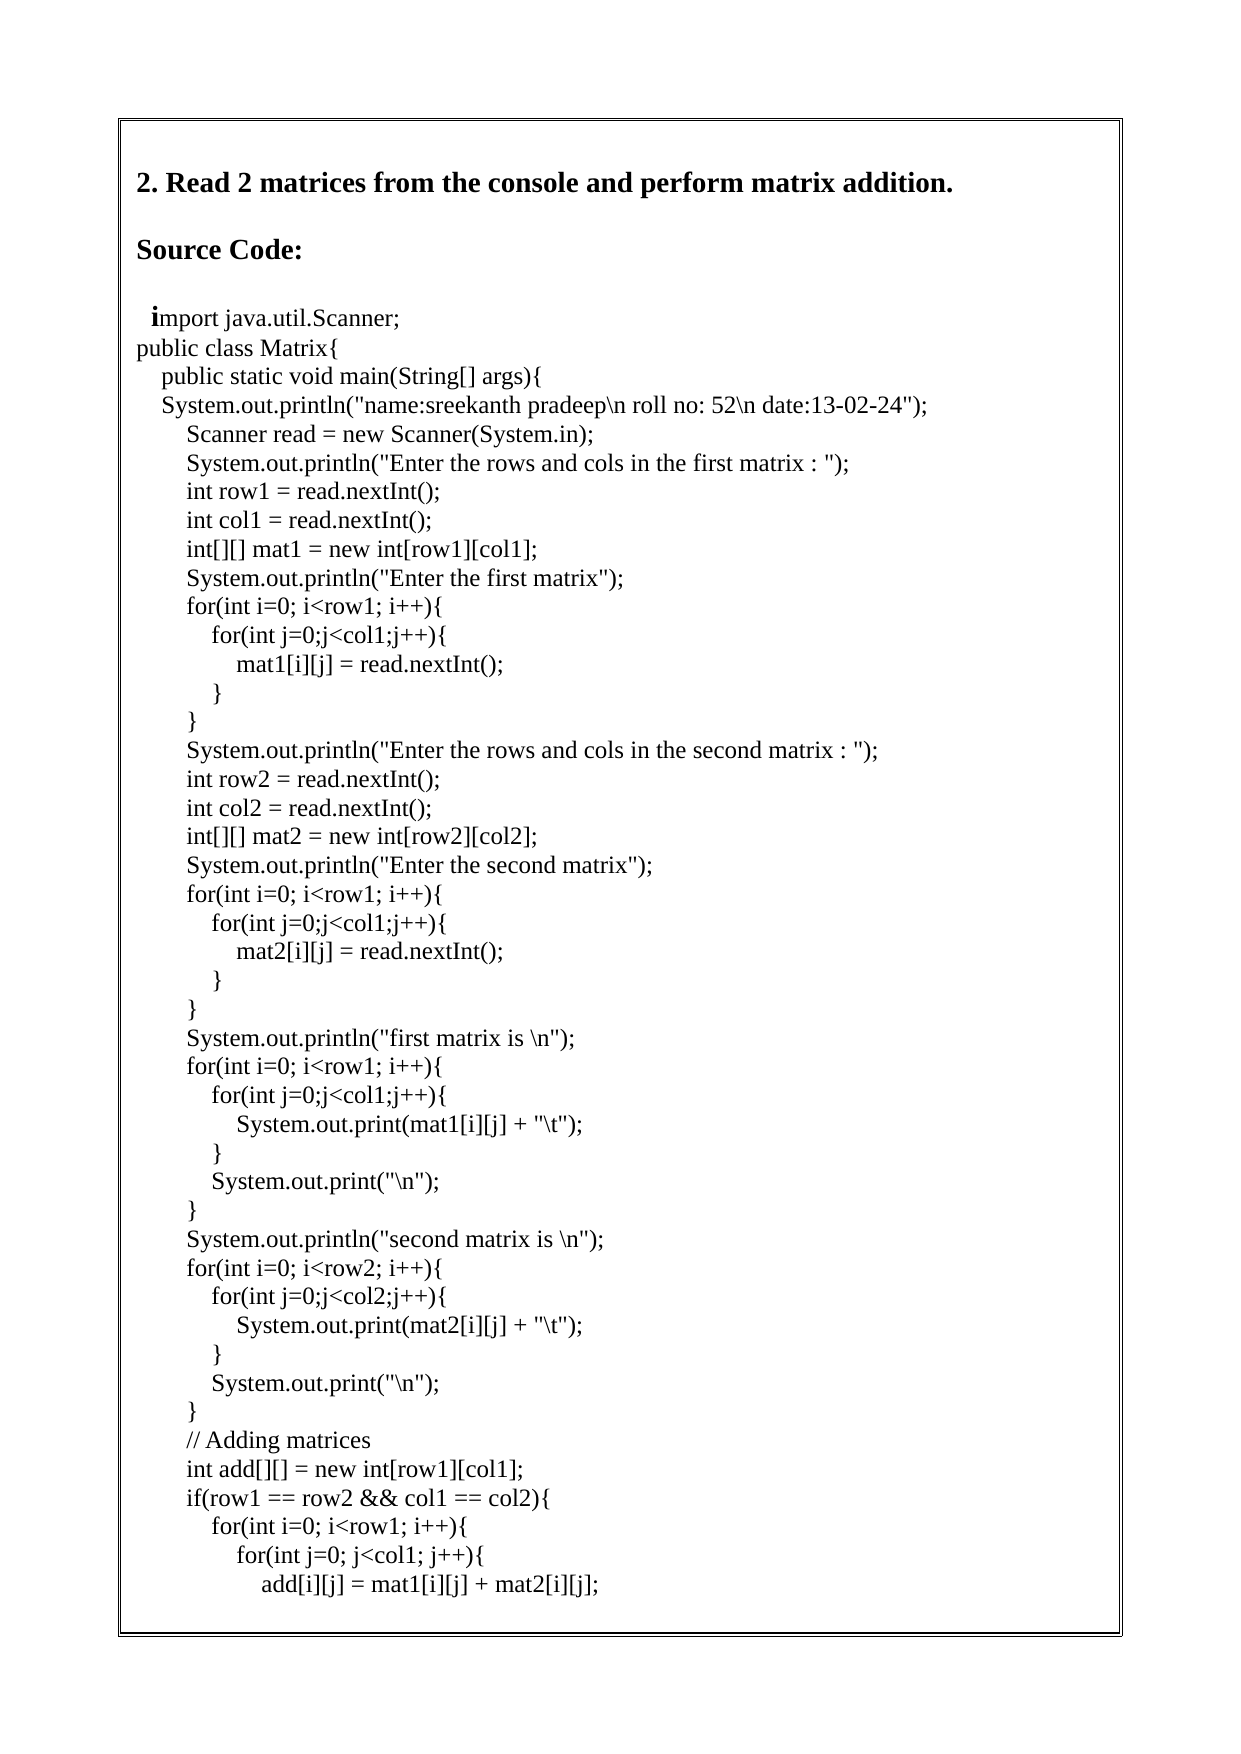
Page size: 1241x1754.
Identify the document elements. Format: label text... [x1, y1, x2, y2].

text } [136, 678, 1104, 706]
text import java.util.Scanner; [136, 299, 1104, 333]
text 2. Read 2 matrices from the console and perform matrix addition. [136, 165, 1104, 198]
text int add[][] = new int[row1][col1]; [136, 1454, 1104, 1483]
text } [136, 1138, 1104, 1166]
text for(int i=0; i<row2; i++){ [136, 1253, 1104, 1281]
text } [136, 1396, 1104, 1425]
text for(int j=0;j<col1;j++){ [136, 1080, 1104, 1109]
text System.out.println("name:sreekanth pradeep\n roll no: 52\n date:13-02-24"); [136, 390, 1104, 419]
text Source Code: [136, 232, 1104, 266]
text public static void main(String[] args){ [136, 361, 1104, 390]
text int[][] mat1 = new int[row1][col1]; [136, 534, 1104, 563]
text for(int i=0; i<row1; i++){ [136, 591, 1104, 620]
text Scanner read = new Scanner(System.in); [136, 419, 1104, 448]
text if(row1 == row2 && col1 == col2){ [136, 1483, 1104, 1511]
text System.out.print("\n"); [136, 1368, 1104, 1396]
text int[][] mat2 = new int[row2][col2]; [136, 821, 1104, 850]
text System.out.println("first matrix is \n"); [136, 1023, 1104, 1051]
text for(int j=0;j<col2;j++){ [136, 1281, 1104, 1310]
text System.out.print(mat1[i][j] + "\t"); [136, 1109, 1104, 1138]
text System.out.print(mat2[i][j] + "\t"); [136, 1310, 1104, 1339]
text for(int j=0;j<col1;j++){ [136, 620, 1104, 649]
text System.out.println("Enter the rows and cols in the first matrix : "); [136, 448, 1104, 476]
text int row1 = read.nextInt(); [136, 476, 1104, 505]
text mat2[i][j] = read.nextInt(); [136, 936, 1104, 965]
text System.out.println("Enter the rows and cols in the second matrix : "); [136, 735, 1104, 764]
text for(int i=0; i<row1; i++){ [136, 879, 1104, 908]
text System.out.println("Enter the first matrix"); [136, 563, 1104, 591]
text mat1[i][j] = read.nextInt(); [136, 649, 1104, 678]
text } [136, 965, 1104, 994]
text System.out.println("second matrix is \n"); [136, 1224, 1104, 1253]
text int row2 = read.nextInt(); [136, 764, 1104, 793]
text for(int i=0; i<row1; i++){ [136, 1511, 1104, 1540]
text System.out.print("\n"); [136, 1166, 1104, 1195]
text } [136, 1195, 1104, 1224]
text int col2 = read.nextInt(); [136, 793, 1104, 821]
text public class Matrix{ [136, 333, 1104, 361]
text for(int j=0; j<col1; j++){ [136, 1540, 1104, 1569]
text } [136, 994, 1104, 1023]
text System.out.println("Enter the second matrix"); [136, 850, 1104, 879]
text int col1 = read.nextInt(); [136, 505, 1104, 534]
text } [136, 1339, 1104, 1368]
text for(int i=0; i<row1; i++){ [136, 1051, 1104, 1080]
text } [136, 706, 1104, 735]
text for(int j=0;j<col1;j++){ [136, 908, 1104, 936]
text add[i][j] = mat1[i][j] + mat2[i][j]; [136, 1569, 1104, 1598]
text // Adding matrices [136, 1425, 1104, 1454]
